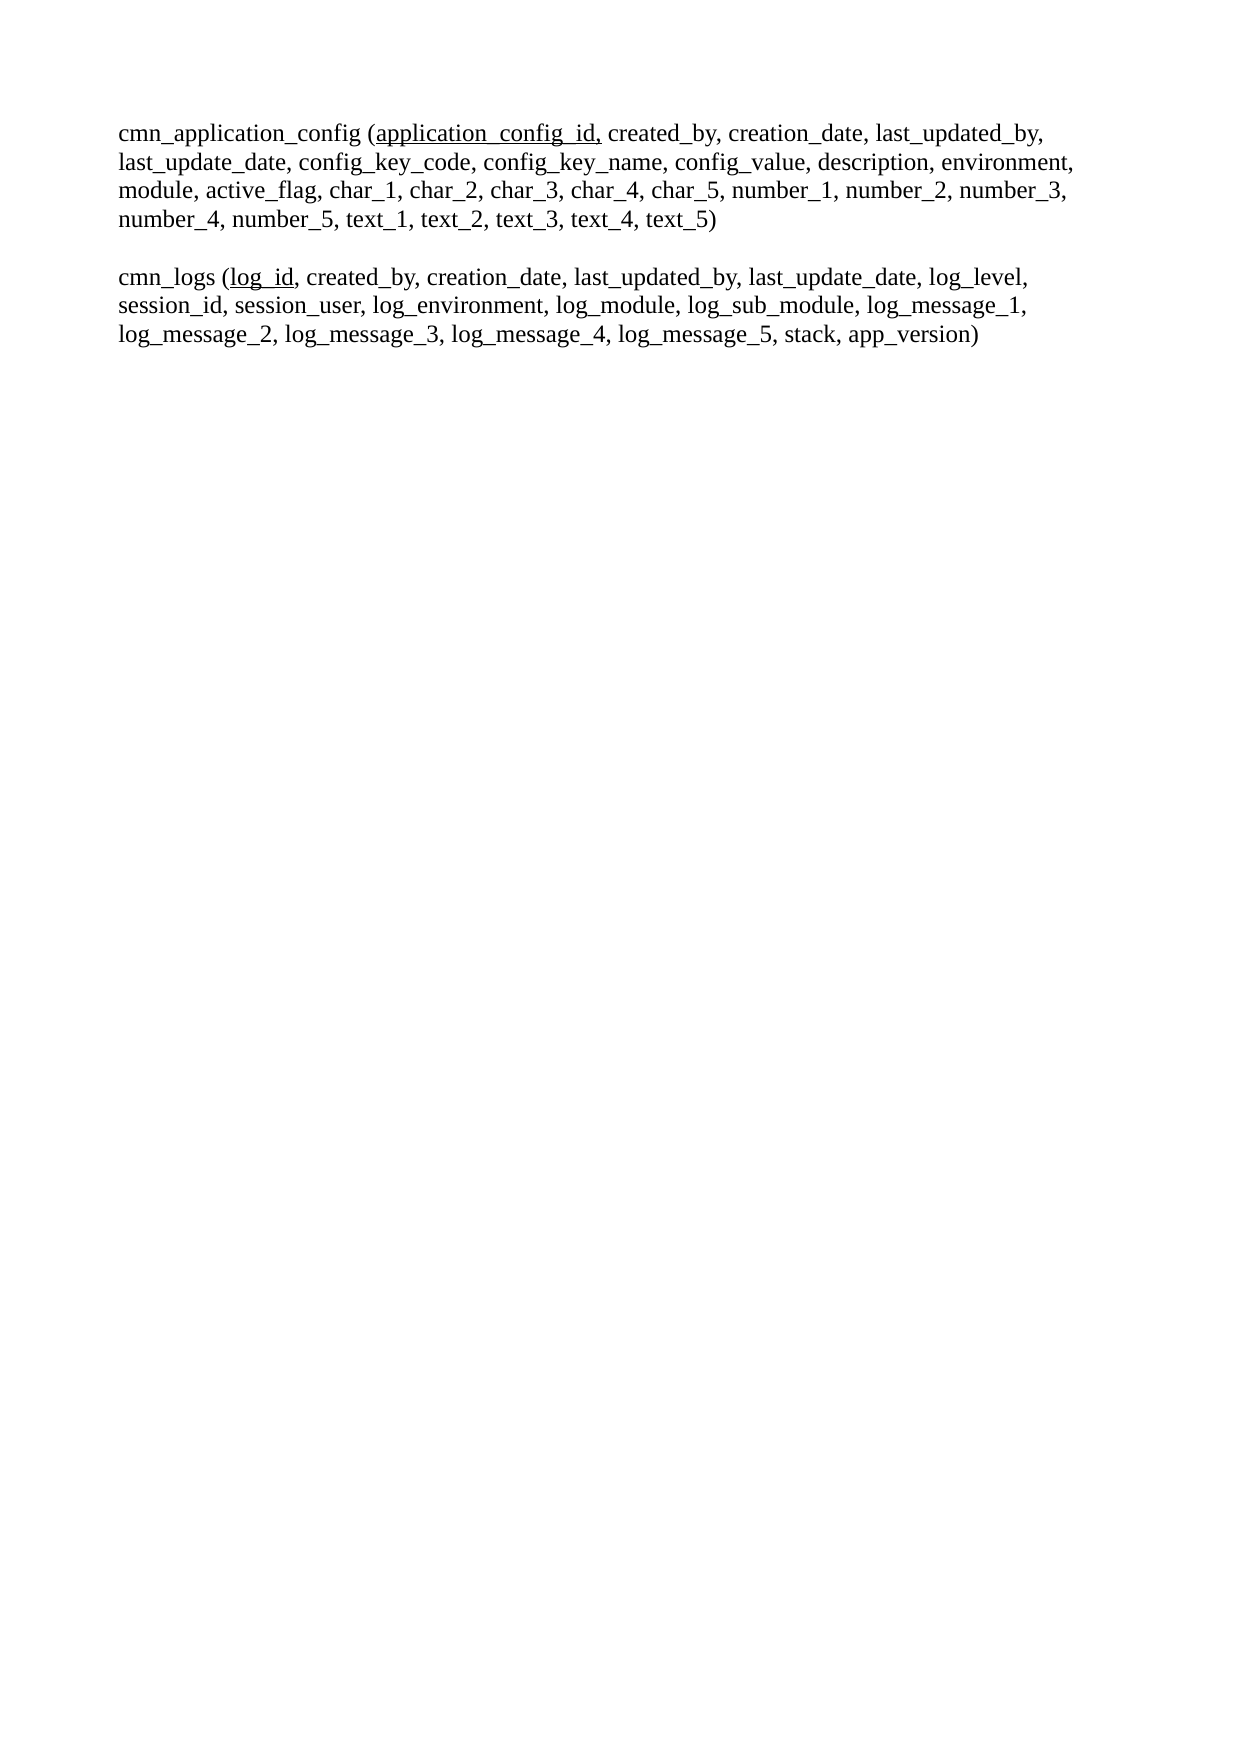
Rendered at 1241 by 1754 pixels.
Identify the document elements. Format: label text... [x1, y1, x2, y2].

text cmn_application_config (application_config_id, created_by, creation_date, last_updated_by, last_update_date, config_key_code, config_key_name, config_value, description, environment, module, active_flag, char_1, char_2, char_3, char_4, char_5, number_1, number_2, number_3, number_4, number_5, text_1, text_2, text_3, text_4, text_5) [118, 118, 1122, 233]
text cmn_logs (log_id, created_by, creation_date, last_updated_by, last_update_date, log_level, session_id, session_user, log_environment, log_module, log_sub_module, log_message_1, log_message_2, log_message_3, log_message_4, log_message_5, stack, app_version) [118, 262, 1122, 348]
